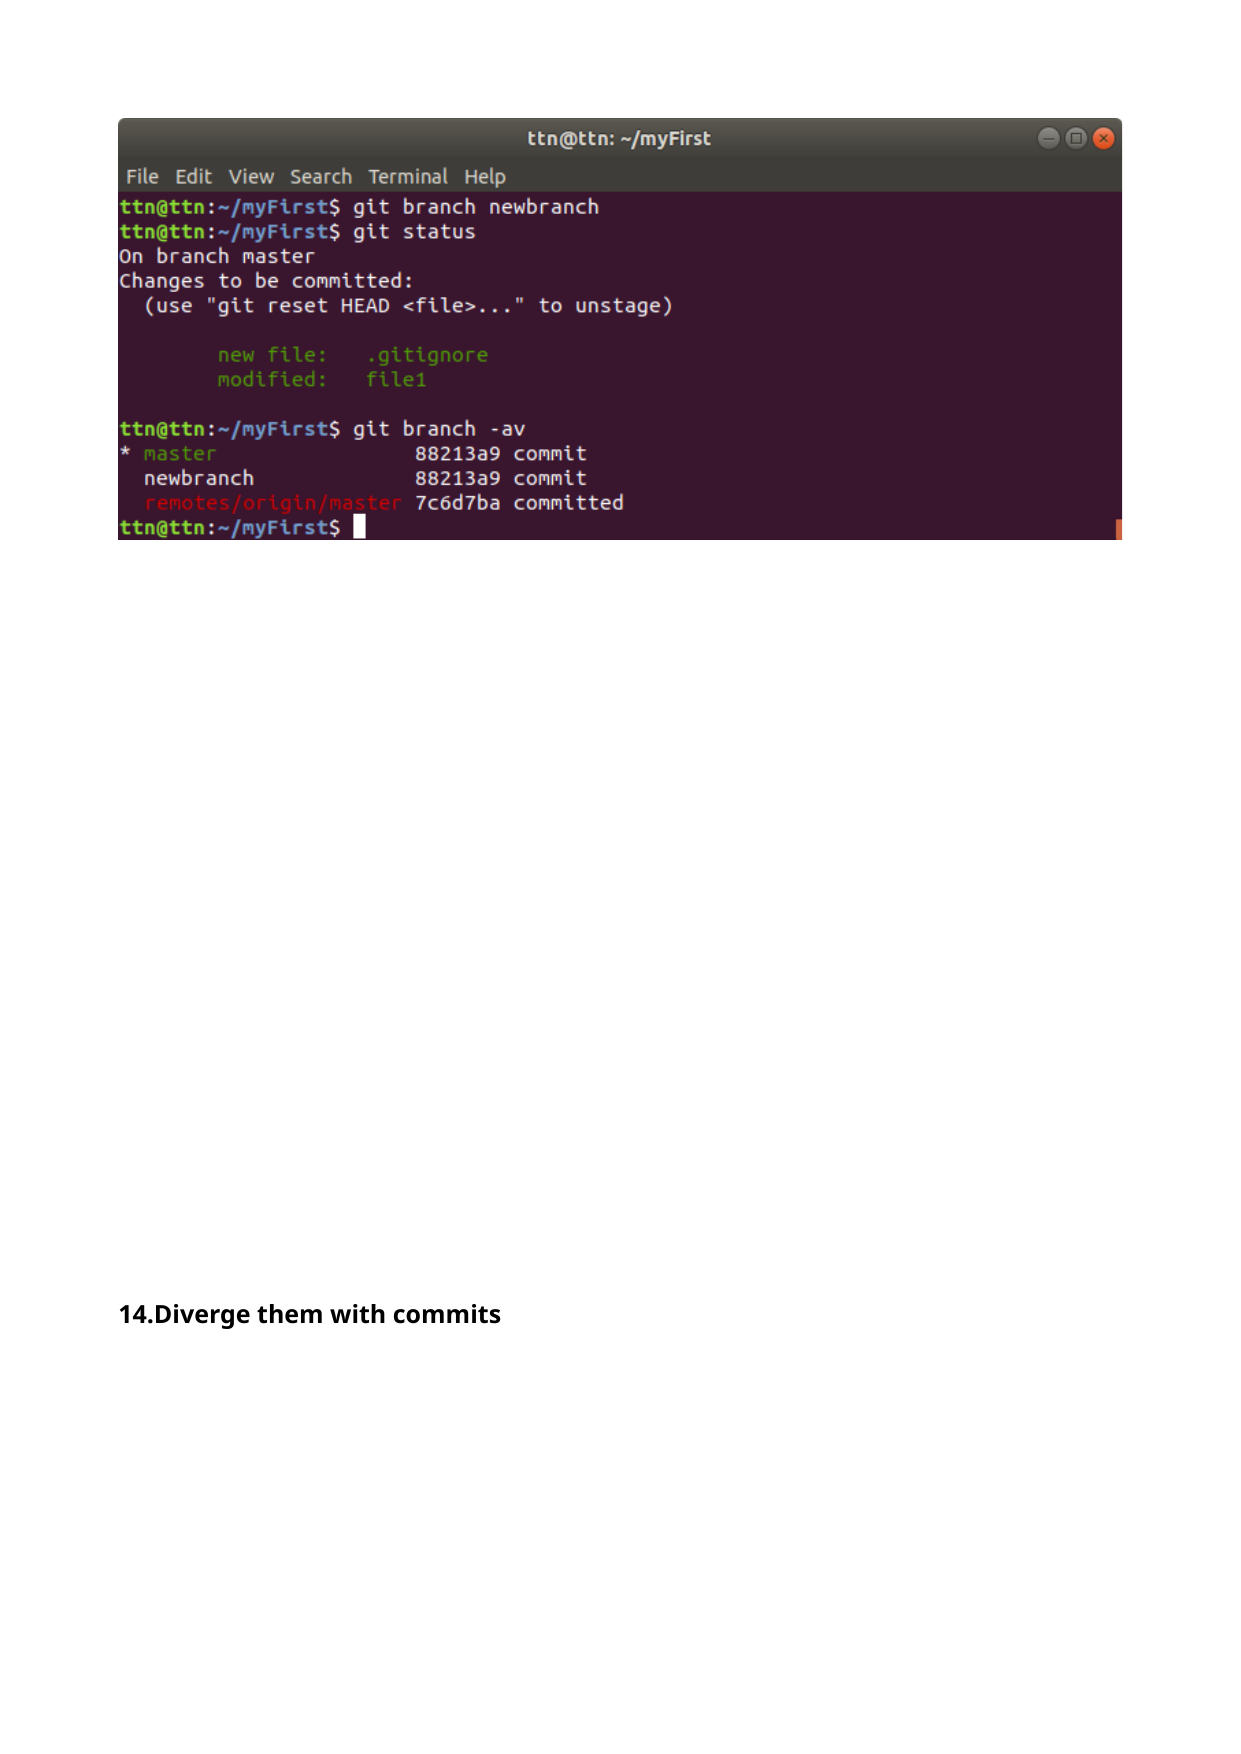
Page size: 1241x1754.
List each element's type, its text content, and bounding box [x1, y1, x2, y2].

text 14.Diverge them with commits [118, 1297, 1122, 1331]
picture [118, 118, 1123, 540]
